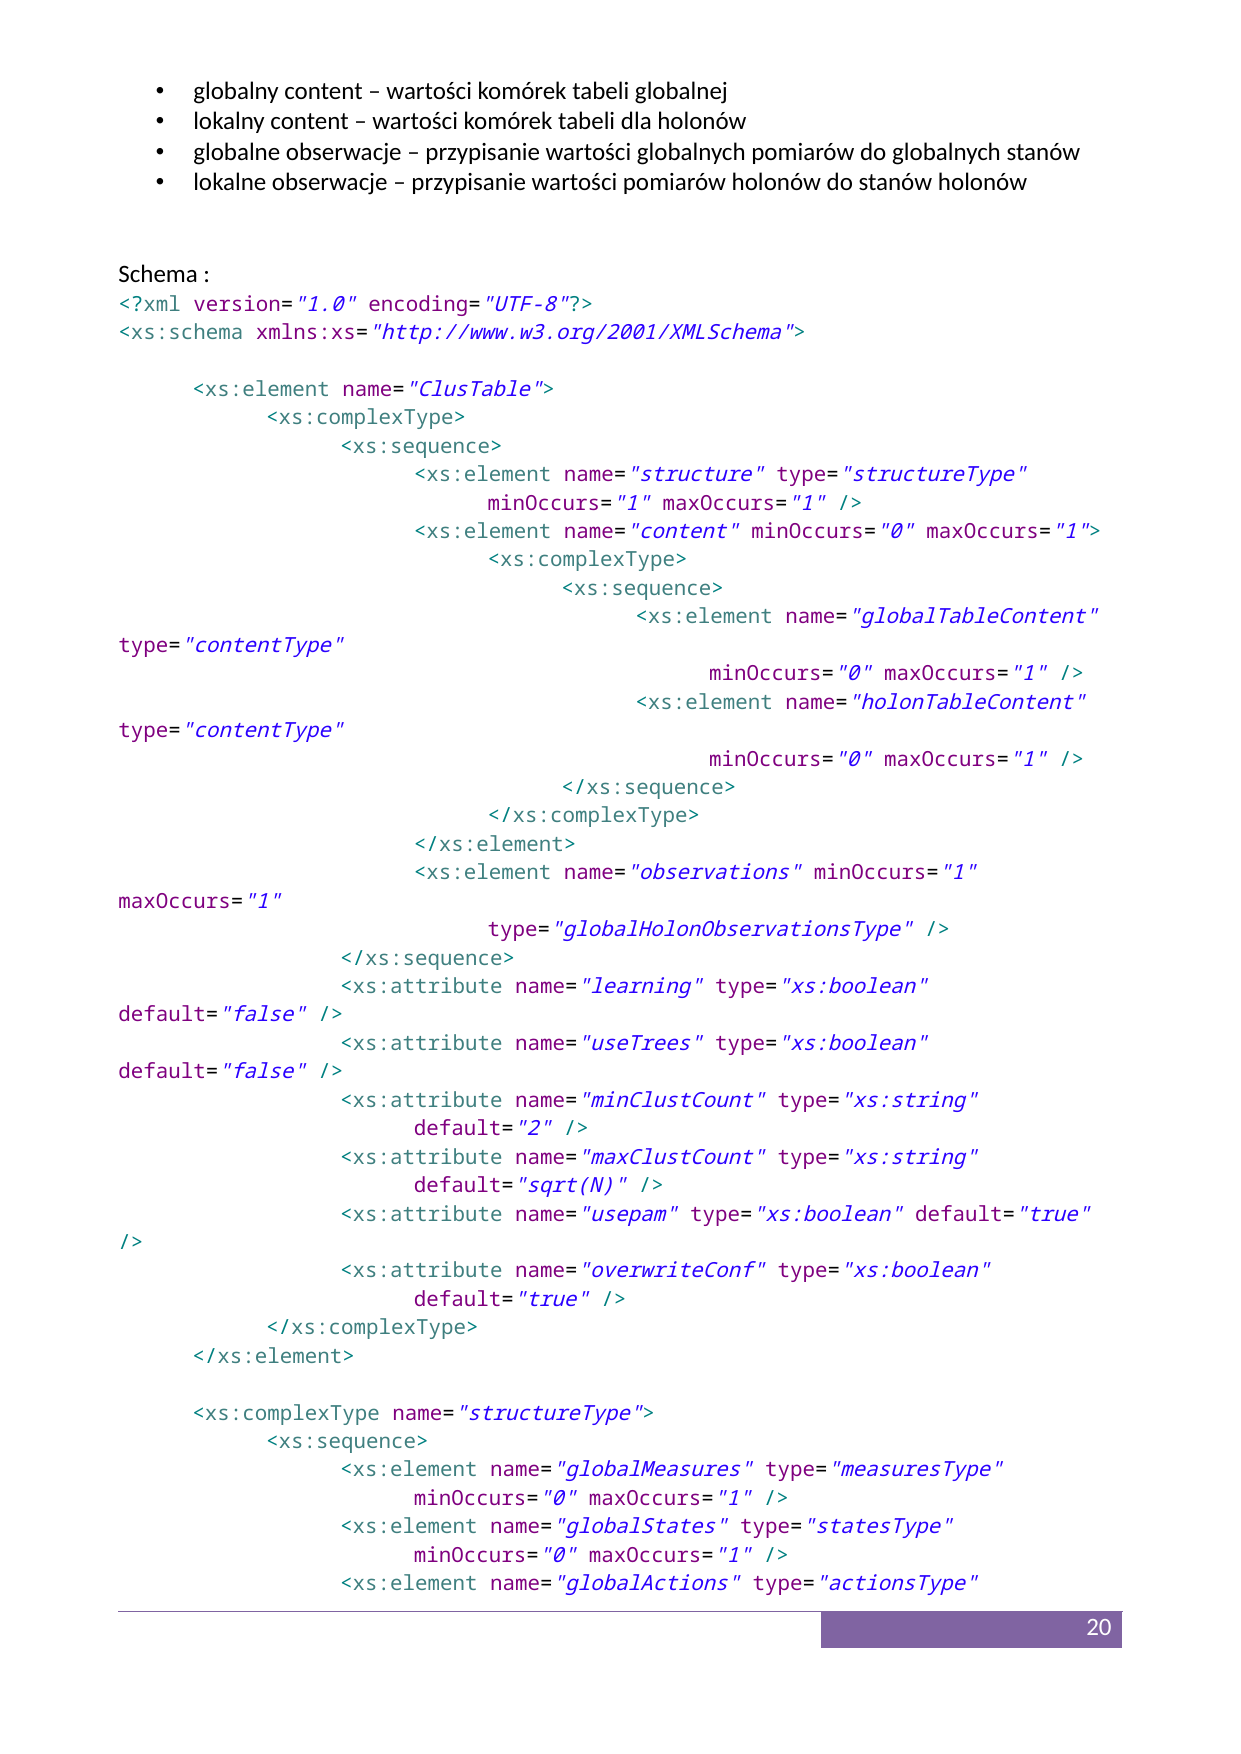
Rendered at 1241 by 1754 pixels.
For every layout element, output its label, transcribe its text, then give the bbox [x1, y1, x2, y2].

text </xs:complexType> [118, 1312, 1122, 1341]
text <?xml version="1.0" encoding="UTF-8"?> [118, 289, 1122, 317]
text <xs:complexType name="structureType"> [118, 1398, 1122, 1426]
text <xs:element name="content" minOccurs="0" maxOccurs="1"> [118, 516, 1122, 544]
text <xs:attribute name="maxClustCount" type="xs:string" [118, 1142, 1122, 1170]
text Schema : [118, 258, 1122, 289]
text </xs:sequence> [118, 772, 1122, 801]
text <xs:element name="holonTableContent" type="contentType" [118, 687, 1122, 744]
text <xs:sequence> [118, 431, 1122, 459]
text <xs:attribute name="learning" type="xs:boolean" default="false" /> [118, 971, 1122, 1028]
text <xs:attribute name="minClustCount" type="xs:string" [118, 1085, 1122, 1113]
text default="sqrt(N)" /> [118, 1170, 1122, 1199]
text <xs:schema xmlns:xs="http://www.w3.org/2001/XMLSchema"> [118, 317, 1122, 346]
text minOccurs="0" maxOccurs="1" /> [118, 744, 1122, 772]
text <xs:element name="globalStates" type="statesType" [118, 1511, 1122, 1540]
text <xs:sequence> [118, 573, 1122, 601]
list lokalny content – wartości komórek tabeli dla holonów [156, 106, 1122, 136]
text type="globalHolonObservationsType" /> [118, 914, 1122, 943]
text <xs:complexType> [118, 544, 1122, 573]
text <xs:element name="globalActions" type="actionsType" [118, 1568, 1122, 1597]
text </xs:complexType> [118, 801, 1122, 829]
text <xs:complexType> [118, 402, 1122, 431]
text </xs:element> [118, 829, 1122, 857]
list globalne obserwacje – przypisanie wartości globalnych pomiarów do globalnych stanów [156, 136, 1122, 167]
list lokalne obserwacje – przypisanie wartości pomiarów holonów do stanów holonów [156, 167, 1122, 197]
text <xs:attribute name="useTrees" type="xs:boolean" default="false" /> [118, 1028, 1122, 1085]
text <xs:element name="globalMeasures" type="measuresType" [118, 1454, 1122, 1483]
text minOccurs="0" maxOccurs="1" /> [118, 658, 1122, 687]
text <xs:sequence> [118, 1426, 1122, 1454]
text <xs:element name="structure" type="structureType" [118, 459, 1122, 488]
text default="2" /> [118, 1113, 1122, 1142]
list globalny content – wartości komórek tabeli globalnej [156, 75, 1122, 106]
text </xs:element> [118, 1341, 1122, 1369]
text <xs:element name="globalTableContent" type="contentType" [118, 601, 1122, 658]
text minOccurs="1" maxOccurs="1" /> [118, 488, 1122, 516]
text <xs:attribute name="usepam" type="xs:boolean" default="true" /> [118, 1199, 1122, 1256]
text <xs:element name="observations" minOccurs="1" maxOccurs="1" [118, 857, 1122, 914]
text default="true" /> [118, 1284, 1122, 1312]
text <xs:attribute name="overwriteConf" type="xs:boolean" [118, 1256, 1122, 1284]
text </xs:sequence> [118, 943, 1122, 971]
text minOccurs="0" maxOccurs="1" /> [118, 1540, 1122, 1568]
text <xs:element name="ClusTable"> [118, 374, 1122, 402]
text minOccurs="0" maxOccurs="1" /> [118, 1483, 1122, 1511]
